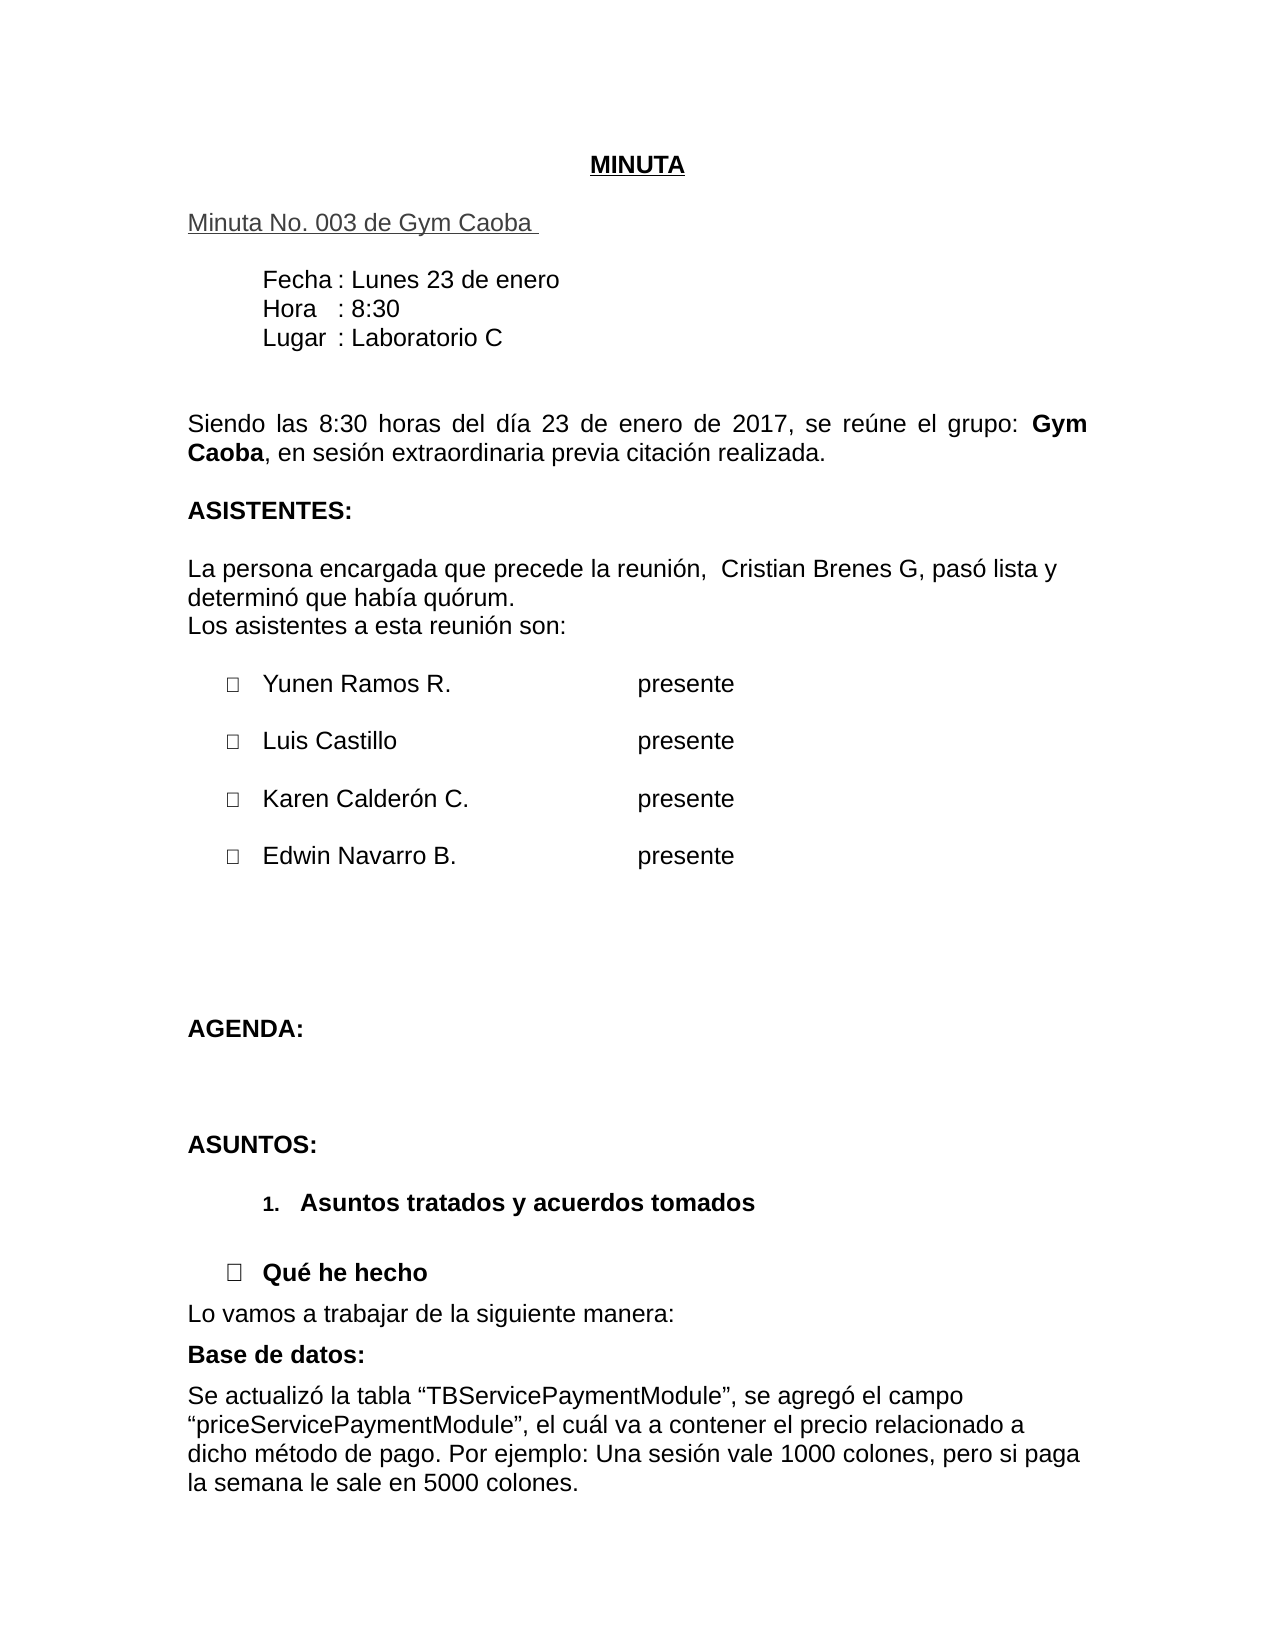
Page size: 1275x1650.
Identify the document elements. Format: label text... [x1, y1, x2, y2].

text Base de datos: [187, 1340, 1087, 1369]
text Hora : 8:30 [187, 294, 1087, 322]
text MINUTA [187, 150, 1087, 179]
text ASUNTOS: [187, 1130, 1087, 1159]
list Qué he hecho [225, 1257, 1087, 1286]
text Siendo las 8:30 horas del día 23 de enero de 2017, se reúne el grupo: Gym Caoba, en sesión extraordinaria previa citación realizada. [187, 409, 1087, 467]
list Edwin Navarro B. presente [225, 841, 1087, 870]
text AGENDA: [187, 1014, 1087, 1043]
text Lo vamos a trabajar de la siguiente manera: [187, 1299, 1087, 1327]
text Lugar : Laboratorio C [187, 322, 1087, 351]
text La persona encargada que precede la reunión, Cristian Brenes G, pasó lista y determinó que había quórum. [187, 554, 1087, 611]
list Yunen Ramos R. presente [225, 669, 1087, 697]
text ASISTENTES: [187, 496, 1087, 524]
text Fecha : Lunes 23 de enero [187, 265, 1087, 294]
text Minuta No. 003 de Gym Caoba [187, 207, 1087, 236]
list Asuntos tratados y acuerdos tomados [262, 1187, 1087, 1216]
text Los asistentes a esta reunión son: [187, 611, 1087, 640]
list Karen Calderón C. presente [225, 784, 1087, 812]
text Se actualizó la tabla “TBServicePaymentModule”, se agregó el campo “priceServicePaymentModule”, el cuál va a contener el precio relacionado a dicho método de pago. Por ejemplo: Una sesión vale 1000 colones, pero si paga la semana le sale en 5000 colones. [187, 1381, 1087, 1496]
list Luis Castillo presente [225, 726, 1087, 755]
